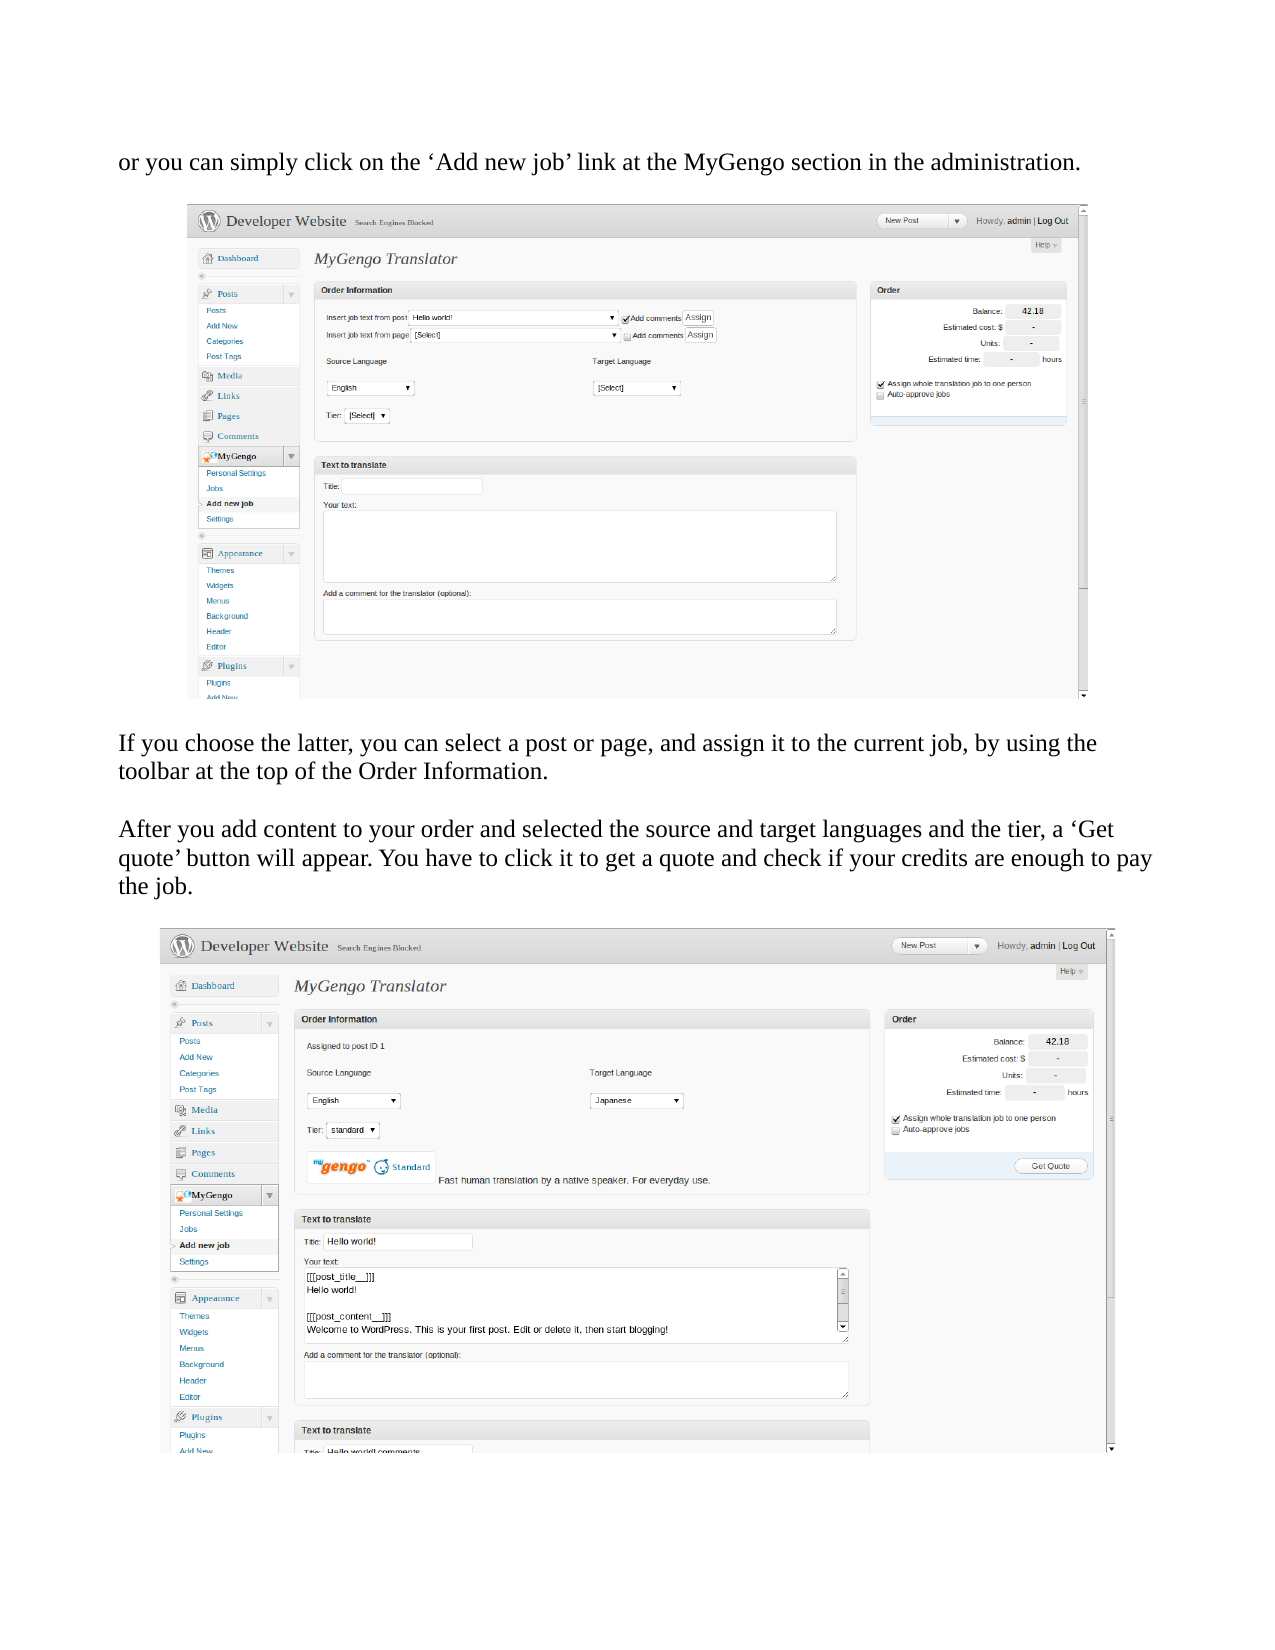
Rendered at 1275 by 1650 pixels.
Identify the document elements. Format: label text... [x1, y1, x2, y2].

picture [187, 204, 1088, 699]
text After you add content to your order and selected the source and target languages and the tier, a ‘Get quote’ button will appear. You have to click it to get a quote and check if your credits are enough to pay the job. [118, 814, 1157, 900]
picture [159, 928, 1116, 1453]
text If you choose the latter, you can select a post or page, and assign it to the current job, by using the toolbar at the top of the Order Information. [118, 728, 1157, 785]
text or you can simply click on the ‘Add new job’ link at the MyGengo section in the administration. [118, 147, 1157, 176]
